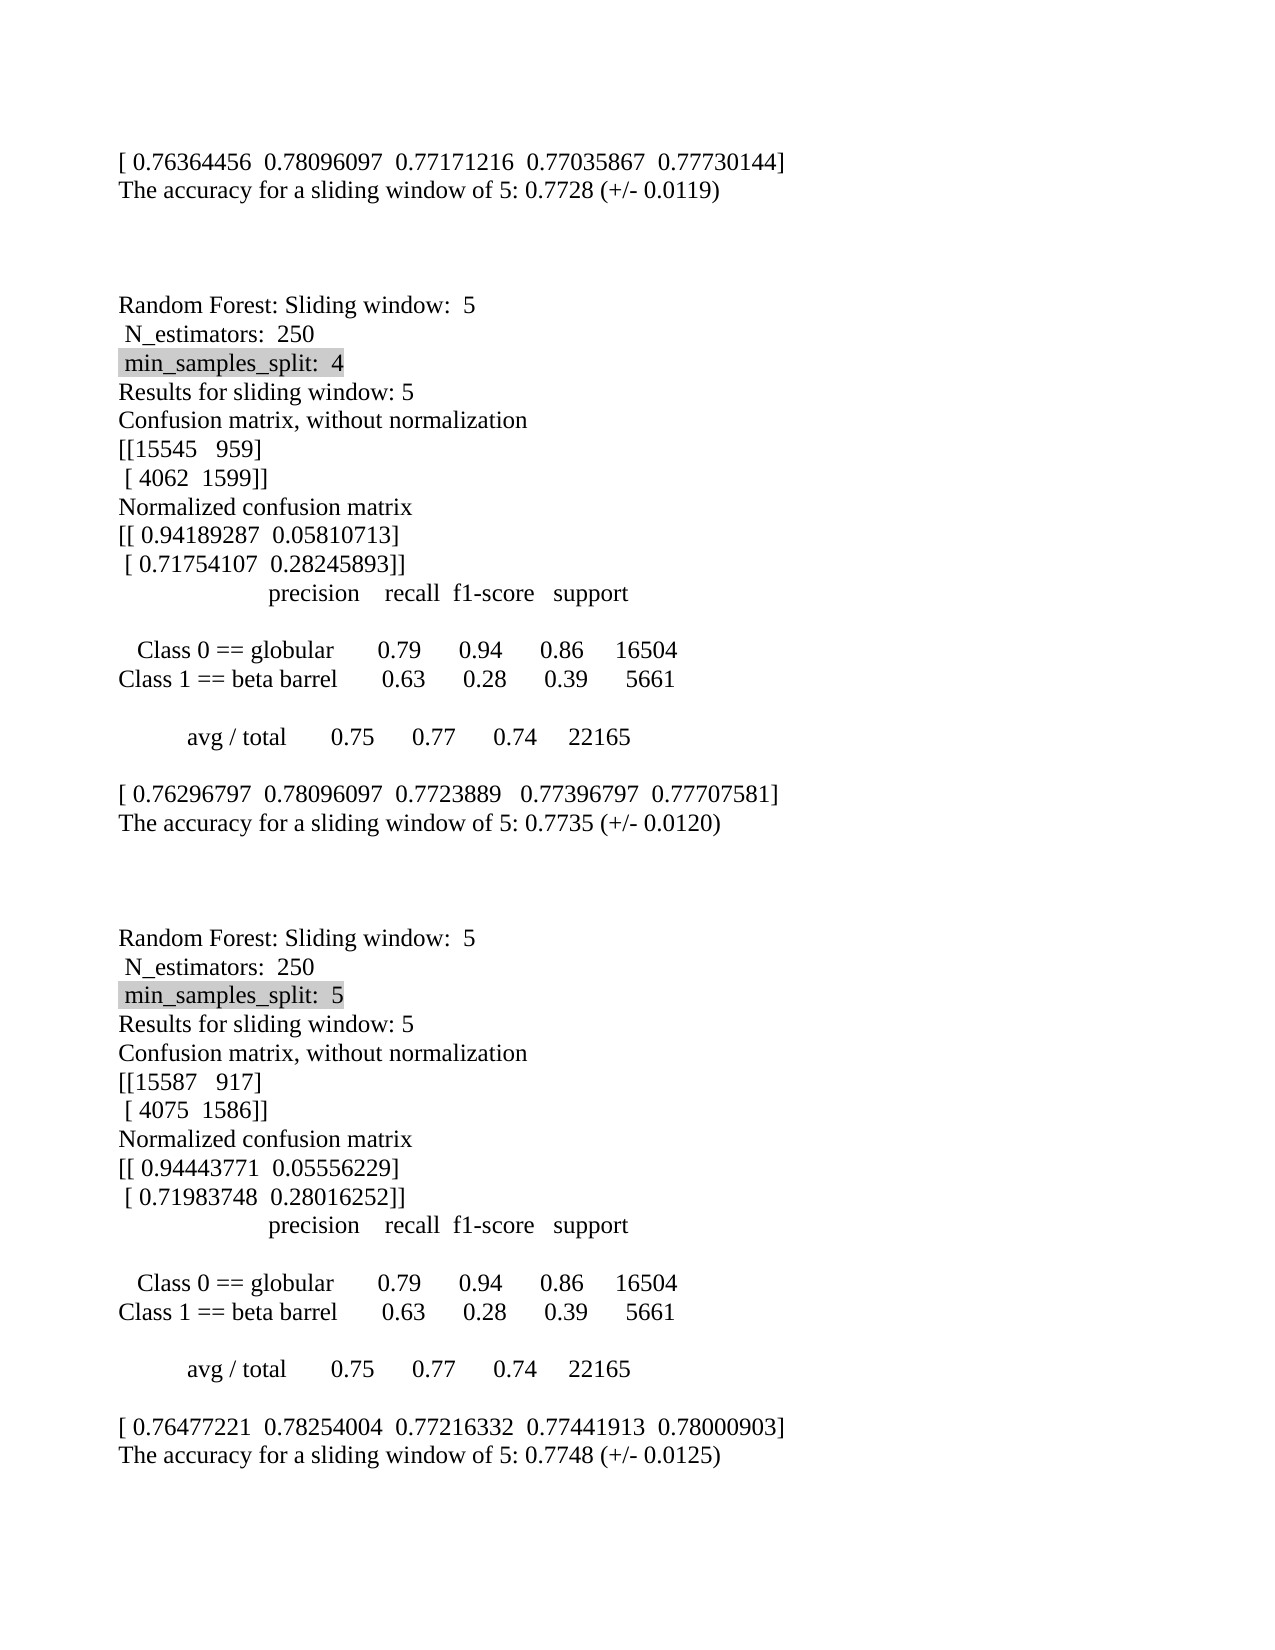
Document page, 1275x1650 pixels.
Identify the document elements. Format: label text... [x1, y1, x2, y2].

text Results for sliding window: 5 [118, 377, 1157, 406]
text Class 0 == globular 0.79 0.94 0.86 16504 [118, 1268, 1157, 1297]
text The accuracy for a sliding window of 5: 0.7728 (+/- 0.0119) [118, 176, 1157, 204]
text Normalized confusion matrix [118, 1124, 1157, 1153]
text [[15587 917] [118, 1067, 1157, 1096]
text [ 0.76364456 0.78096097 0.77171216 0.77035867 0.77730144] [118, 147, 1157, 176]
text precision recall f1-score support [118, 1211, 1157, 1239]
text [[ 0.94189287 0.05810713] [118, 521, 1157, 549]
text min_samples_split: 5 [118, 981, 1157, 1009]
text N_estimators: 250 [118, 952, 1157, 981]
text [[ 0.94443771 0.05556229] [118, 1153, 1157, 1182]
text Class 1 == beta barrel 0.63 0.28 0.39 5661 [118, 664, 1157, 693]
text Confusion matrix, without normalization [118, 1038, 1157, 1067]
text [ 4075 1586]] [118, 1096, 1157, 1124]
text [ 0.71754107 0.28245893]] [118, 549, 1157, 578]
text [ 0.76477221 0.78254004 0.77216332 0.77441913 0.78000903] [118, 1412, 1157, 1441]
text min_samples_split: 4 [118, 348, 1157, 377]
text [ 0.71983748 0.28016252]] [118, 1182, 1157, 1211]
text Confusion matrix, without normalization [118, 406, 1157, 434]
text [ 0.76296797 0.78096097 0.7723889 0.77396797 0.77707581] [118, 779, 1157, 808]
text avg / total 0.75 0.77 0.74 22165 [118, 1354, 1157, 1383]
text Class 0 == globular 0.79 0.94 0.86 16504 [118, 636, 1157, 664]
text Results for sliding window: 5 [118, 1009, 1157, 1038]
text Class 1 == beta barrel 0.63 0.28 0.39 5661 [118, 1297, 1157, 1326]
text The accuracy for a sliding window of 5: 0.7735 (+/- 0.0120) [118, 808, 1157, 837]
text Random Forest: Sliding window: 5 [118, 923, 1157, 952]
text Normalized confusion matrix [118, 492, 1157, 521]
text Random Forest: Sliding window: 5 [118, 291, 1157, 319]
text The accuracy for a sliding window of 5: 0.7748 (+/- 0.0125) [118, 1441, 1157, 1469]
text precision recall f1-score support [118, 578, 1157, 607]
text avg / total 0.75 0.77 0.74 22165 [118, 722, 1157, 751]
text N_estimators: 250 [118, 319, 1157, 348]
text [ 4062 1599]] [118, 463, 1157, 492]
text [[15545 959] [118, 434, 1157, 463]
